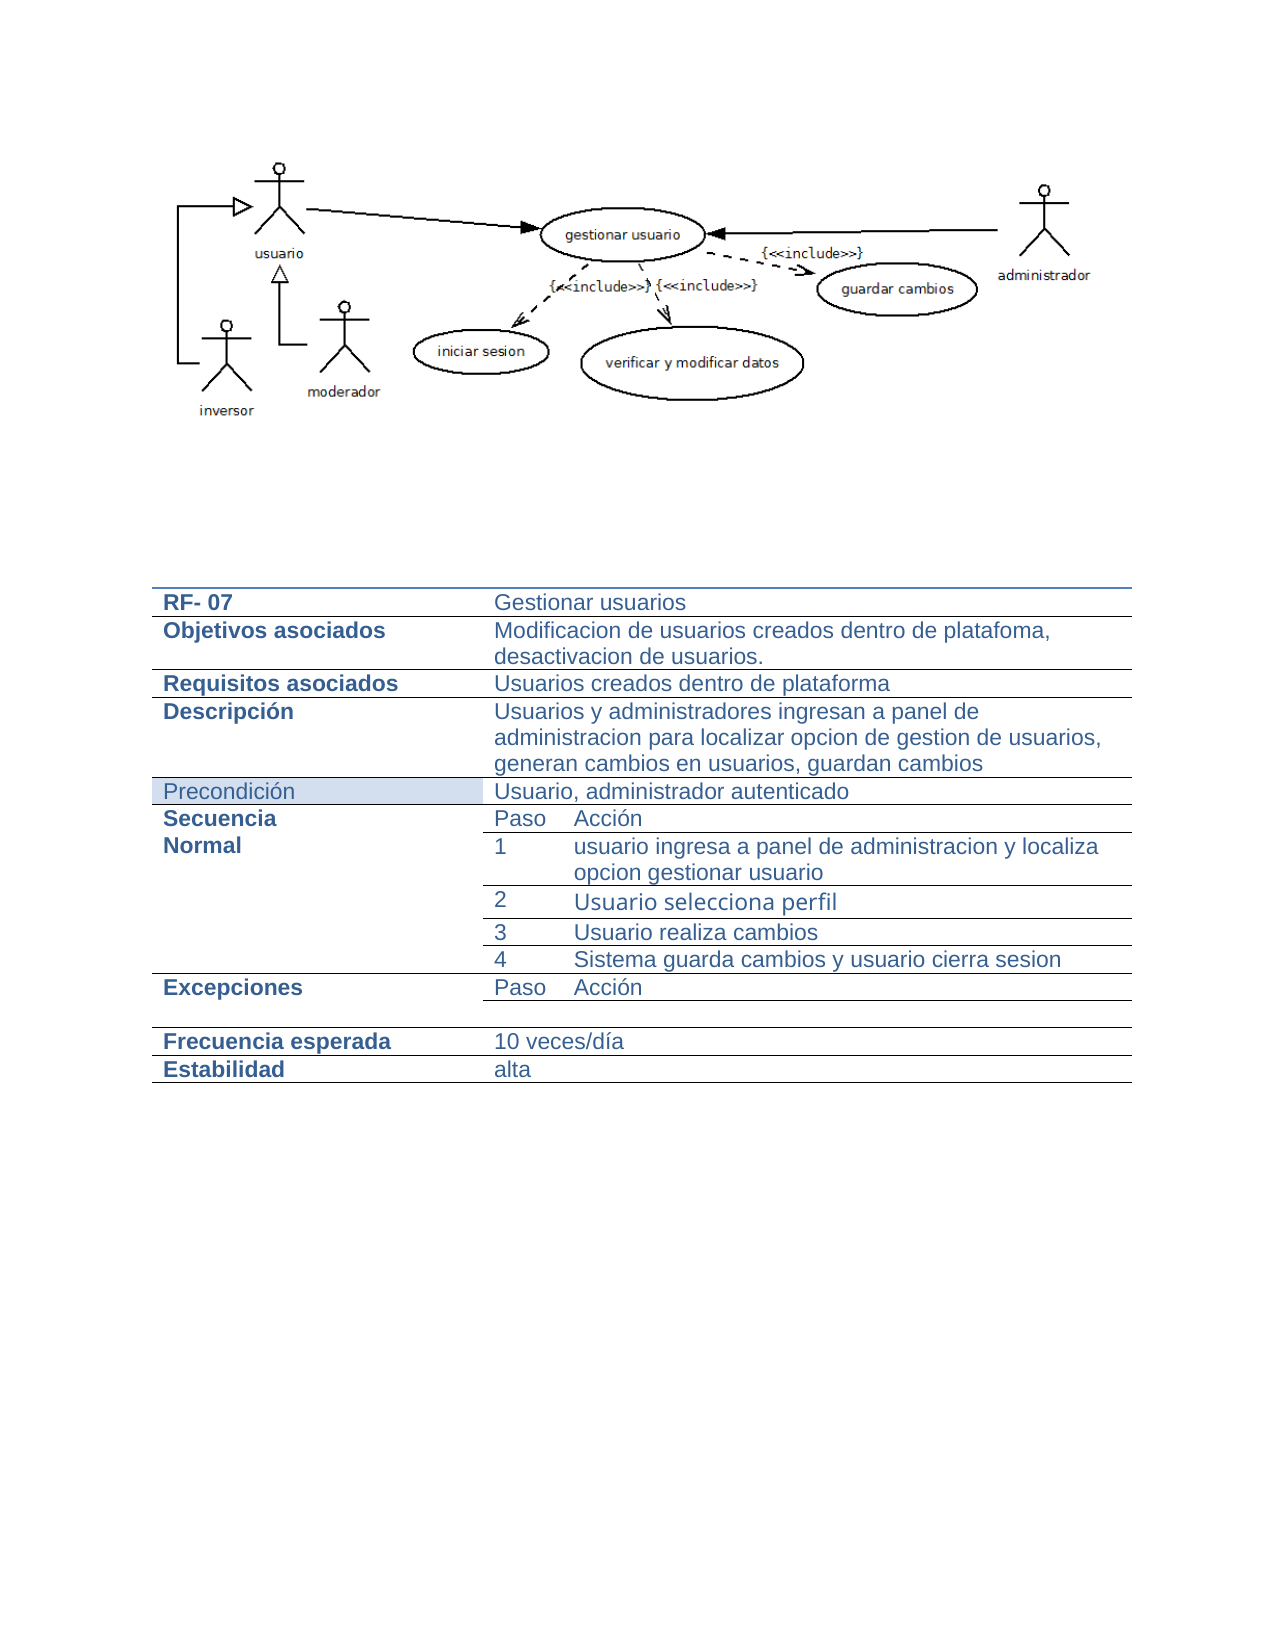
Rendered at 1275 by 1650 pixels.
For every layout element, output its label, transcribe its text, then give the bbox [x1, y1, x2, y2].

table_cell Usuario realiza cambios [563, 919, 1132, 945]
table_cell Usuarios y administradores ingresan a panel de administracion para localizar opcion de gestion de usuarios, generan cambios en usuarios, guardan cambios [483, 698, 1132, 777]
table_cell Acción [563, 805, 1132, 832]
table_cell Modificacion de usuarios creados dentro de platafoma, desactivacion de usuarios. [483, 617, 1132, 669]
table_cell Precondición [152, 778, 483, 804]
table_cell alta [483, 1056, 1132, 1082]
table_cell Acción [563, 974, 1132, 1000]
table_cell Usuario, administrador autenticado [483, 778, 1132, 804]
table_cell Paso [483, 974, 562, 1000]
table_cell [483, 1001, 562, 1027]
table_cell Estabilidad [152, 1056, 483, 1082]
table_cell Excepciones [152, 974, 483, 1027]
table_cell [563, 1001, 1132, 1027]
table_cell Sistema guarda cambios y usuario cierra sesion [563, 946, 1132, 972]
picture [150, 150, 1125, 430]
table_header Gestionar usuarios [483, 589, 1132, 616]
table_header RF- 07 [152, 589, 483, 616]
table_cell Frecuencia esperada [152, 1028, 483, 1054]
table_cell 10 veces/día [483, 1028, 1132, 1054]
table_cell usuario ingresa a panel de administracion y localiza opcion gestionar usuario [563, 833, 1132, 885]
table_cell 4 [483, 946, 562, 972]
table_cell 3 [483, 919, 562, 945]
table_cell Secuencia Normal [152, 805, 483, 972]
table_cell Objetivos asociados [152, 617, 483, 669]
table_cell 2 [483, 886, 562, 918]
table_cell Descripción [152, 698, 483, 777]
table_cell Usuarios creados dentro de plataforma [483, 670, 1132, 697]
table_cell Paso [483, 805, 562, 832]
table_cell Requisitos asociados [152, 670, 483, 697]
table_cell Usuario selecciona perfil [563, 886, 1132, 918]
table_cell 1 [483, 833, 562, 885]
